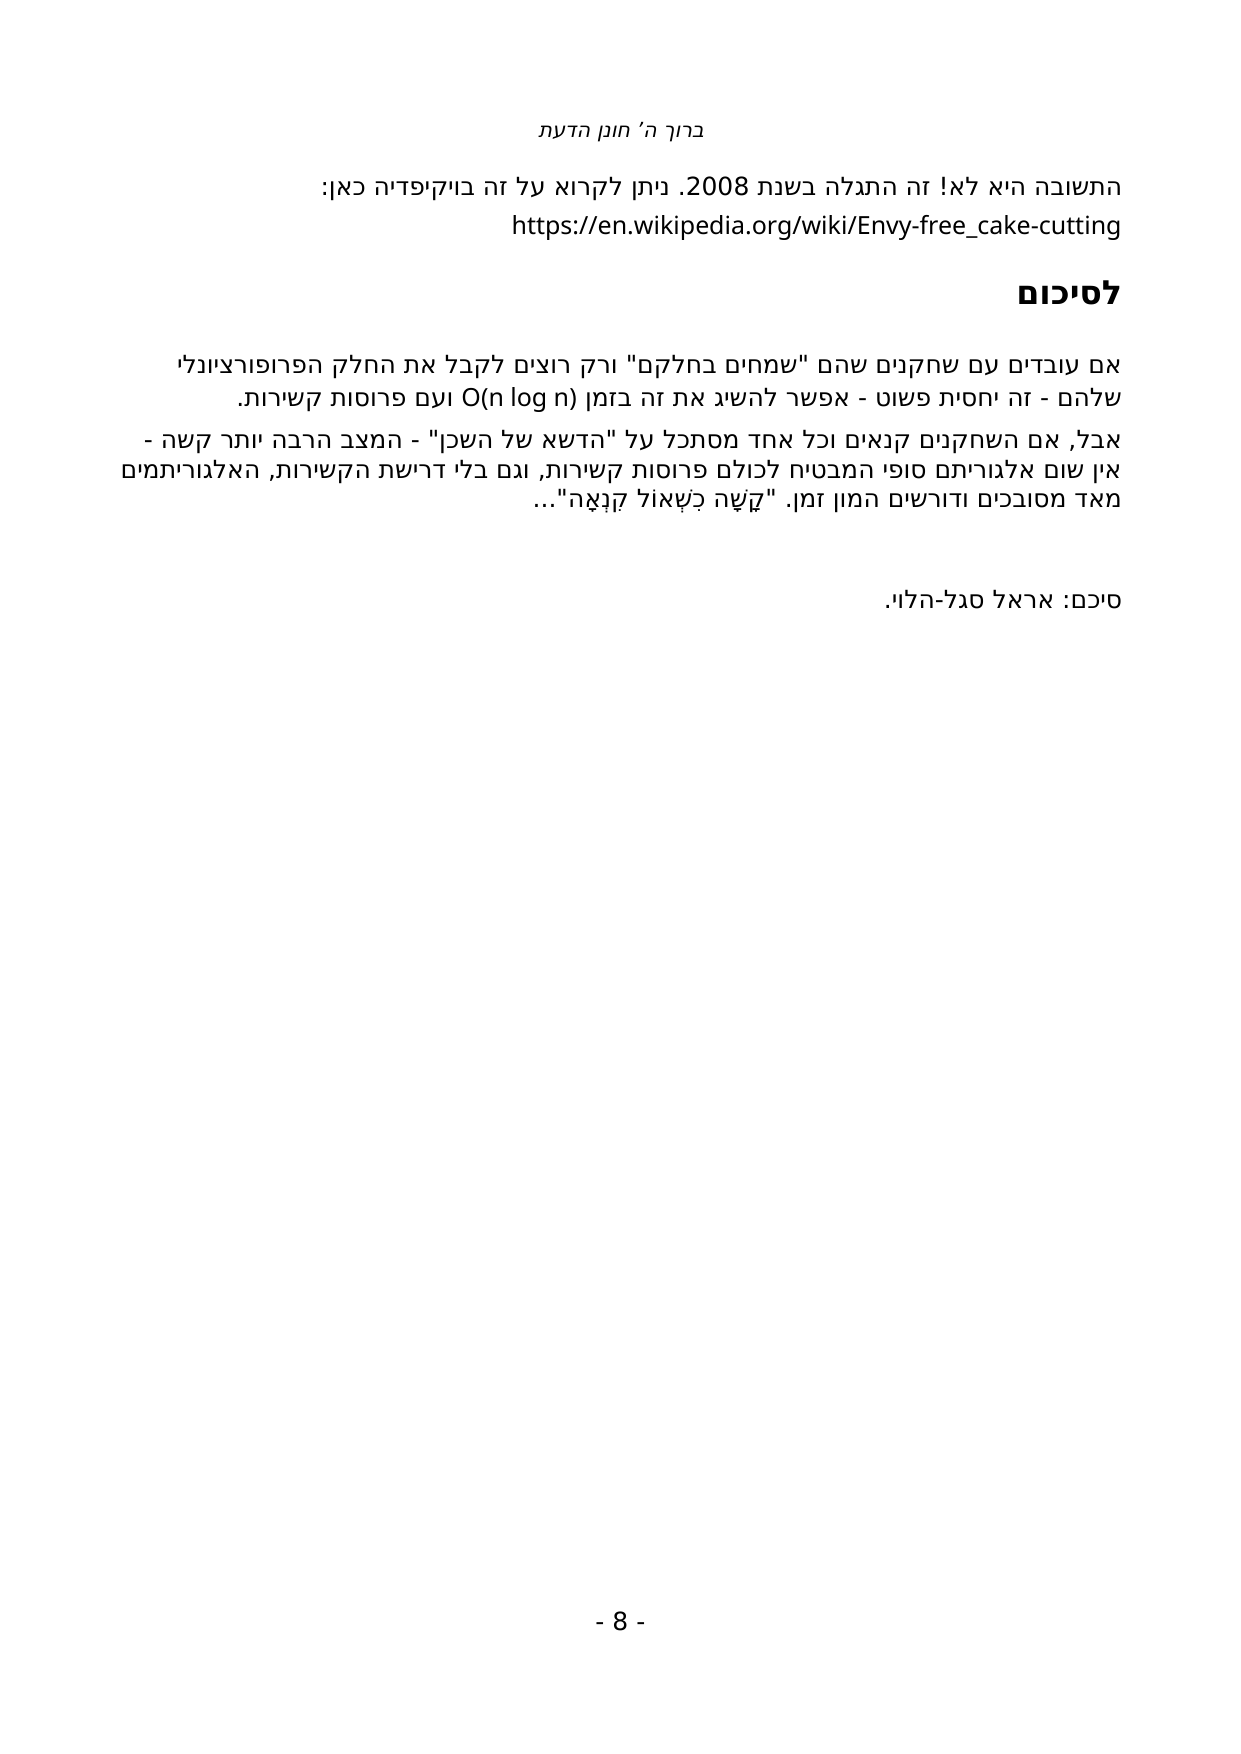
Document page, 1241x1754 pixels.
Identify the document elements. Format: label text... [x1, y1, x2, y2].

subtitle לסיכום [118, 274, 1122, 312]
subtitle אבל, אם השחקנים קנאים וכל אחד מסתכל על "הדשא של השכן" - המצב הרבה יותר קשה - אין שום אלגוריתם סופי המבטיח לכולם פרוסות קשירות, וגם בלי דרישת הקשירות, האלגוריתמים מאד מסובכים ודורשים המון זמן. "קָשָׁה כִשְׁאוֹל קִנְאָה"... [118, 426, 1122, 513]
text התשובה היא לא! זה התגלה בשנת 2008. ניתן לקרוא על זה בויקיפדיה כאן: https://en.wikipedia.org/wiki/Envy-free_cake-cutting [118, 172, 1122, 242]
subtitle אם עובדים עם שחקנים שהם "שמחים בחלקם" ורק רוצים לקבל את החלק הפרופורציונלי שלהם - זה יחסית פשוט - אפשר להשיג את זה בזמן O(n log n) ועם פרוסות קשירות. [118, 350, 1122, 413]
text סיכם: אראל סגל-הלוי. [118, 585, 1122, 614]
